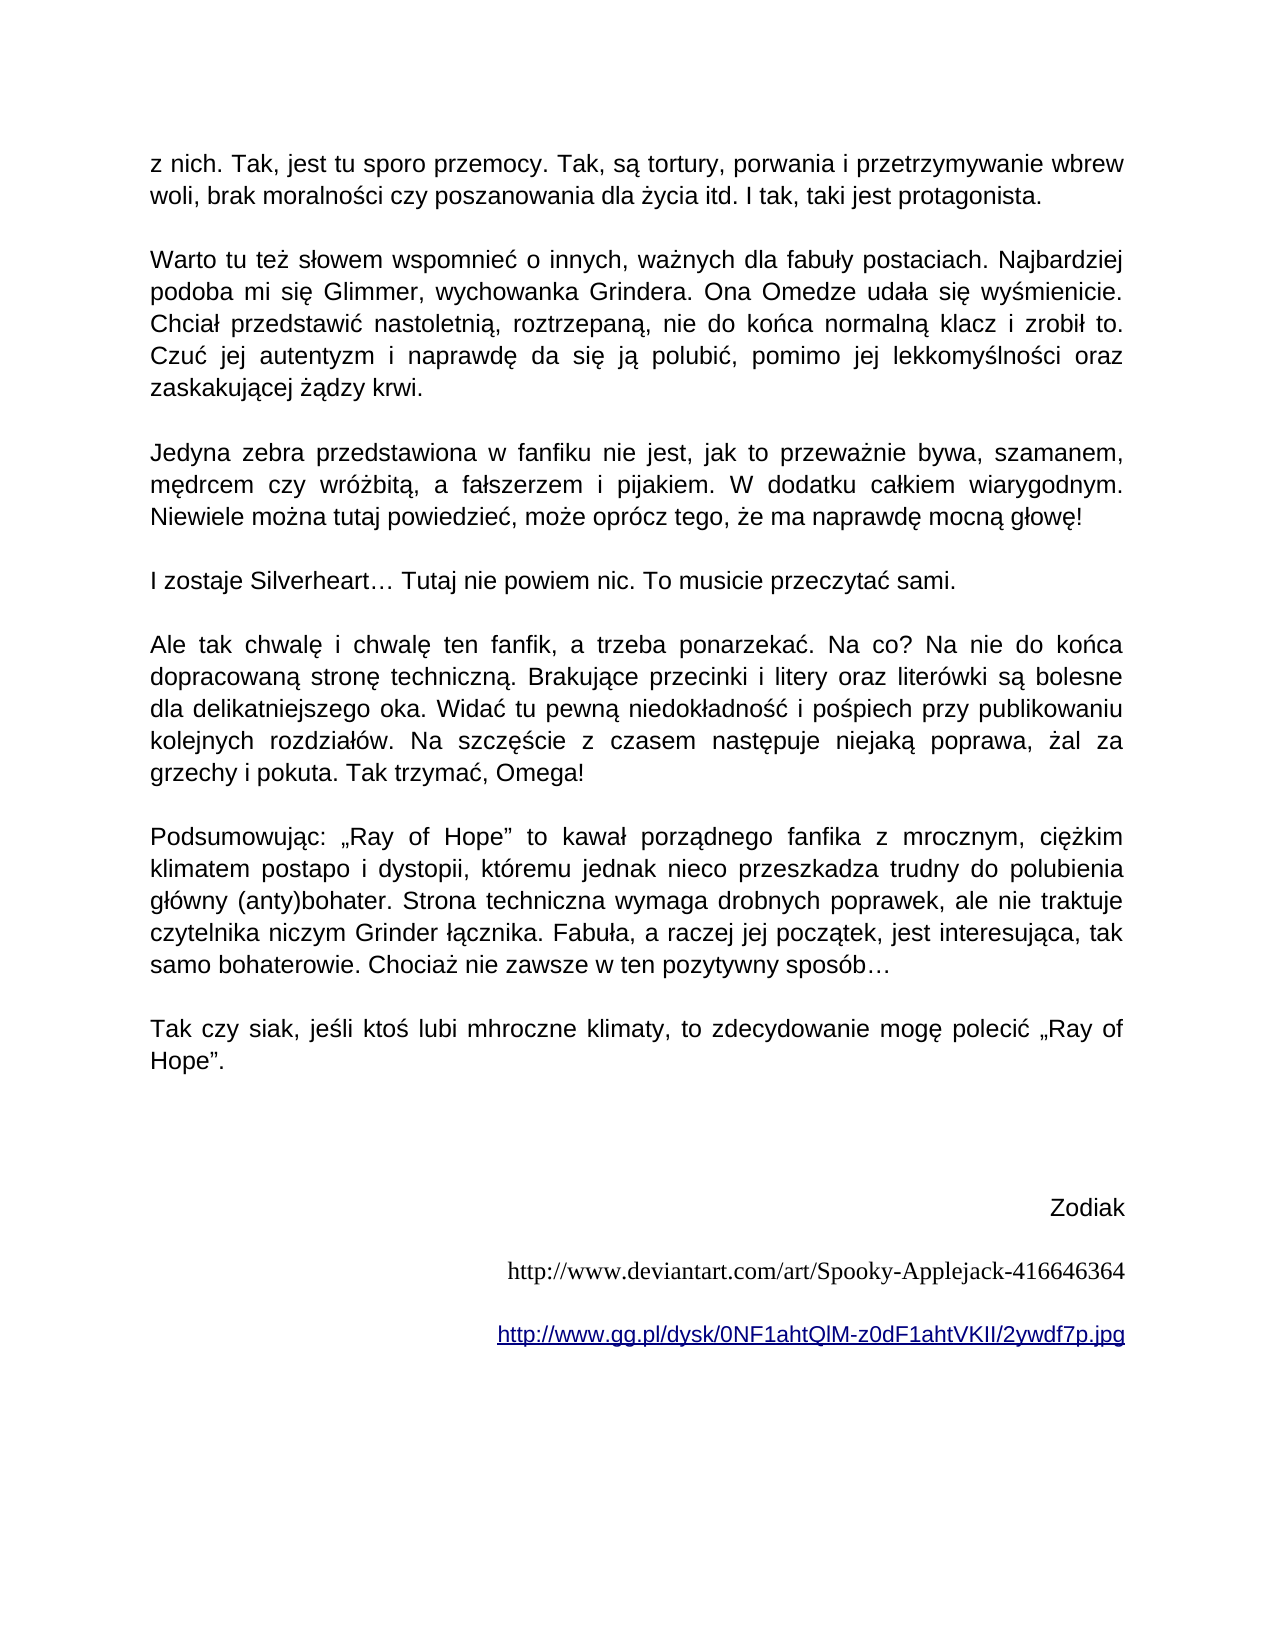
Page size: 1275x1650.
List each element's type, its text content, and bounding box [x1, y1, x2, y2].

text z nich. Tak, jest tu sporo przemocy. Tak, są tortury, porwania i przetrzymywanie wbrew woli, brak moralności czy poszanowania dla życia itd. I tak, taki jest protagonista. [150, 150, 1125, 210]
text http://www.deviantart.com/art/Spooky-Applejack-416646364 [150, 1257, 1125, 1285]
text Zodiak [150, 1193, 1125, 1221]
text I zostaje Silverheart… Tutaj nie powiem nic. To musicie przeczytać sami. [150, 567, 1125, 595]
text Podsumowując: „Ray of Hope” to kawał porządnego fanfika z mrocznym, ciężkim klimatem postapo i dystopii, któremu jednak nieco przeszkadza trudny do polubienia główny (anty)bohater. Strona techniczna wymaga drobnych poprawek, ale nie traktuje czytelnika niczym Grinder łącznika. Fabuła, a raczej jej początek, jest interesująca, tak samo bohaterowie. Chociaż nie zawsze w ten pozytywny sposób… [150, 823, 1125, 979]
text Jedyna zebra przedstawiona w fanfiku nie jest, jak to przeważnie bywa, szamanem, mędrcem czy wróżbitą, a fałszerzem i pijakiem. W dodatku całkiem wiarygodnym. Niewiele można tutaj powiedzieć, może oprócz tego, że ma naprawdę mocną głowę! [150, 438, 1125, 531]
text http://www.gg.pl/dysk/0NF1ahtQlM-z0dF1ahtVKII/2ywdf7p.jpg [150, 1321, 1125, 1347]
text Tak czy siak, jeśli ktoś lubi mhroczne klimaty, to zdecydowanie mogę polecić „Ray of Hope”. [150, 1015, 1125, 1075]
text Ale tak chwalę i chwalę ten fanfik, a trzeba ponarzekać. Na co? Na nie do końca dopracowaną stronę techniczną. Brakujące przecinki i litery oraz literówki są bolesne dla delikatniejszego oka. Widać tu pewną niedokładność i pośpiech przy publikowaniu kolejnych rozdziałów. Na szczęście z czasem następuje niejaką poprawa, żal za grzechy i pokuta. Tak trzymać, Omega! [150, 631, 1125, 787]
text Warto tu też słowem wspomnieć o innych, ważnych dla fabuły postaciach. Najbardziej podoba mi się Glimmer, wychowanka Grindera. Ona Omedze udała się wyśmienicie. Chciał przedstawić nastoletnią, roztrzepaną, nie do końca normalną klacz i zrobił to. Czuć jej autentyzm i naprawdę da się ją polubić, pomimo jej lekkomyślności oraz zaskakującej żądzy krwi. [150, 246, 1125, 402]
